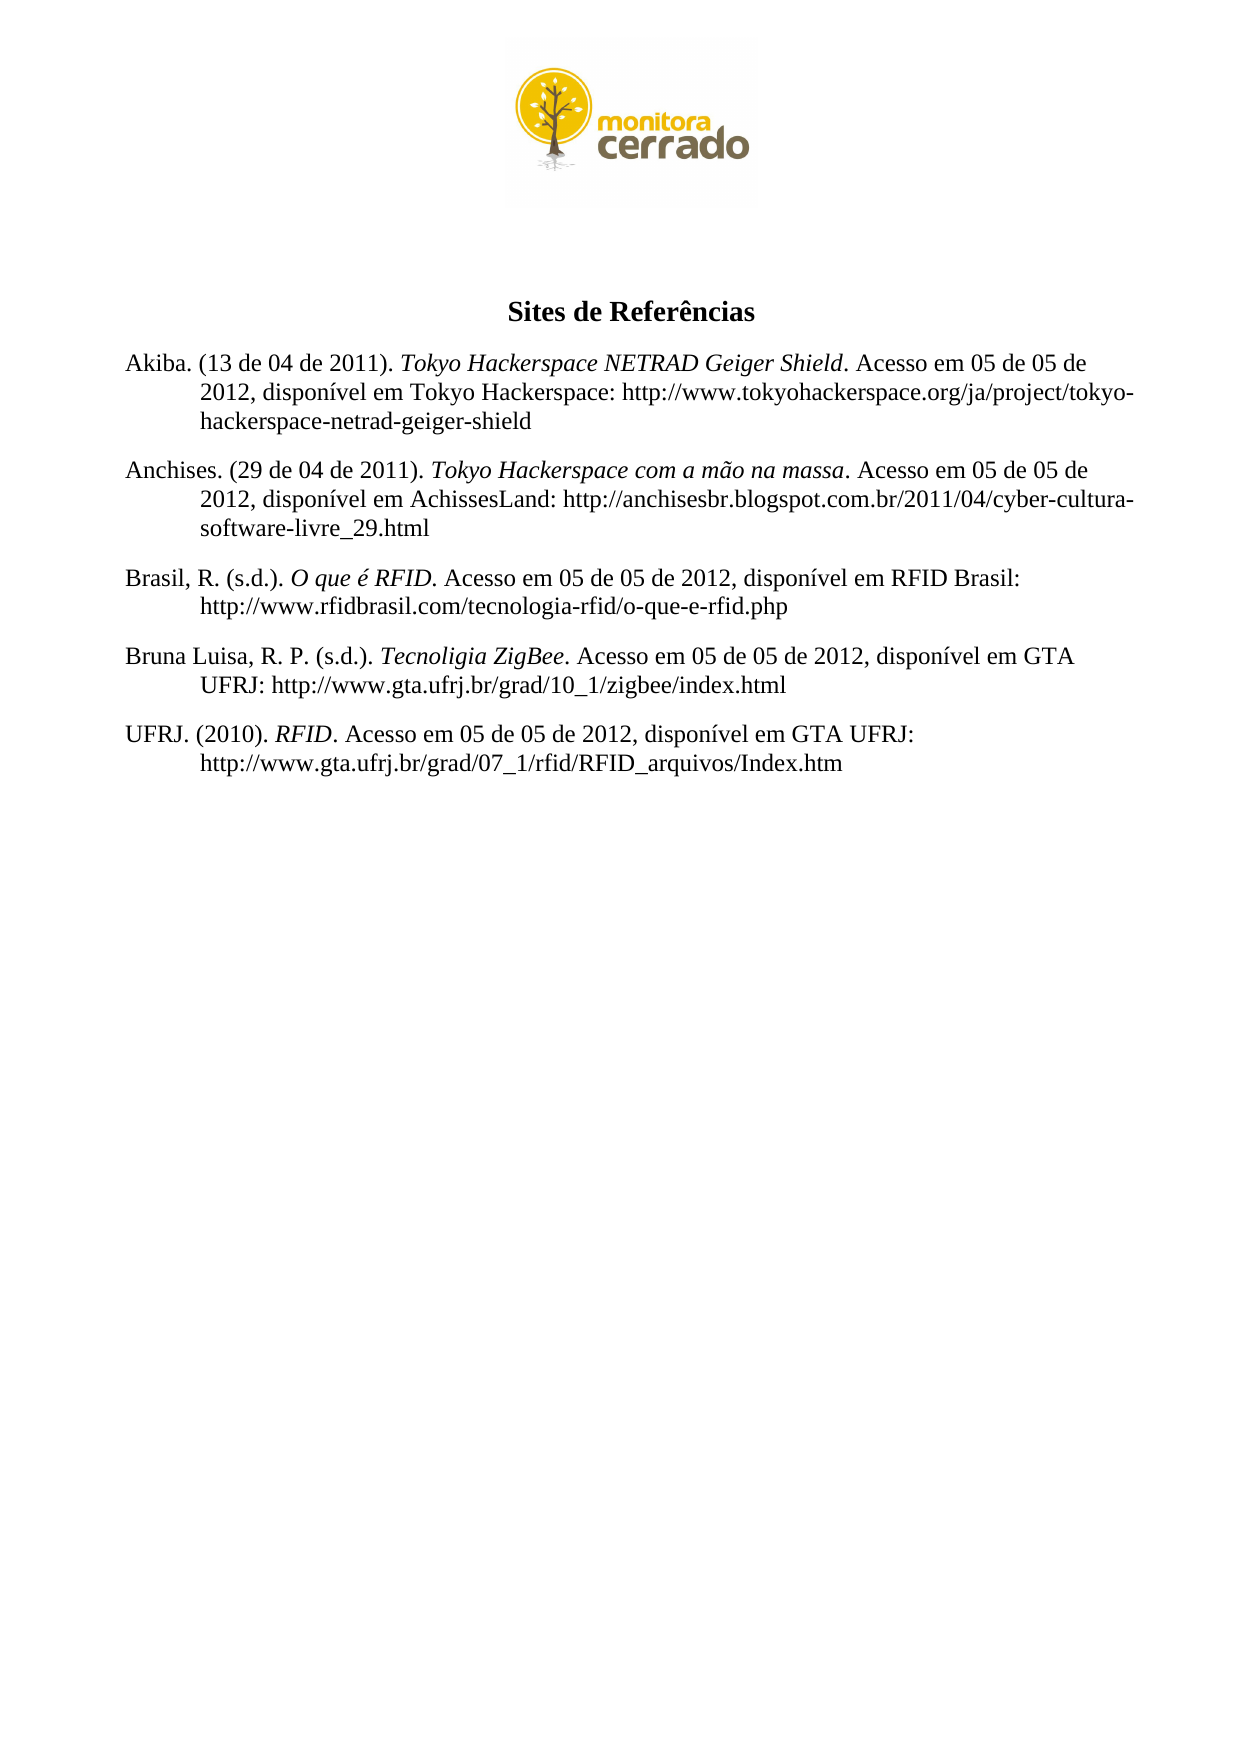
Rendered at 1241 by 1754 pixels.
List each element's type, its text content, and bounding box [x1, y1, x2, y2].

text Bruna Luisa, R. P. (s.d.). Tecnoligia ZigBee. Acesso em 05 de 05 de 2012, disponível em GTA UFRJ: http://www.gta.ufrj.br/grad/10_1/zigbee/index.html [125, 641, 1137, 698]
text UFRJ. (2010). RFID. Acesso em 05 de 05 de 2012, disponível em GTA UFRJ: http://www.gta.ufrj.br/grad/07_1/rfid/RFID_arquivos/Index.htm [125, 719, 1137, 777]
picture [504, 37, 758, 208]
text Anchises. (29 de 04 de 2011). Tokyo Hackerspace com a mão na massa. Acesso em 05 de 05 de 2012, disponível em AchissesLand: http://anchisesbr.blogspot.com.br/2011/04/cyber-cultura-software-livre_29.html [125, 456, 1137, 542]
text Sites de Referências [125, 294, 1137, 328]
text Brasil, R. (s.d.). O que é RFID. Acesso em 05 de 05 de 2012, disponível em RFID Brasil: http://www.rfidbrasil.com/tecnologia-rfid/o-que-e-rfid.php [125, 563, 1137, 620]
text Akiba. (13 de 04 de 2011). Tokyo Hackerspace NETRAD Geiger Shield. Acesso em 05 de 05 de 2012, disponível em Tokyo Hackerspace: http://www.tokyohackerspace.org/ja/project/tokyo-hackerspace-netrad-geiger-shield [125, 348, 1137, 435]
